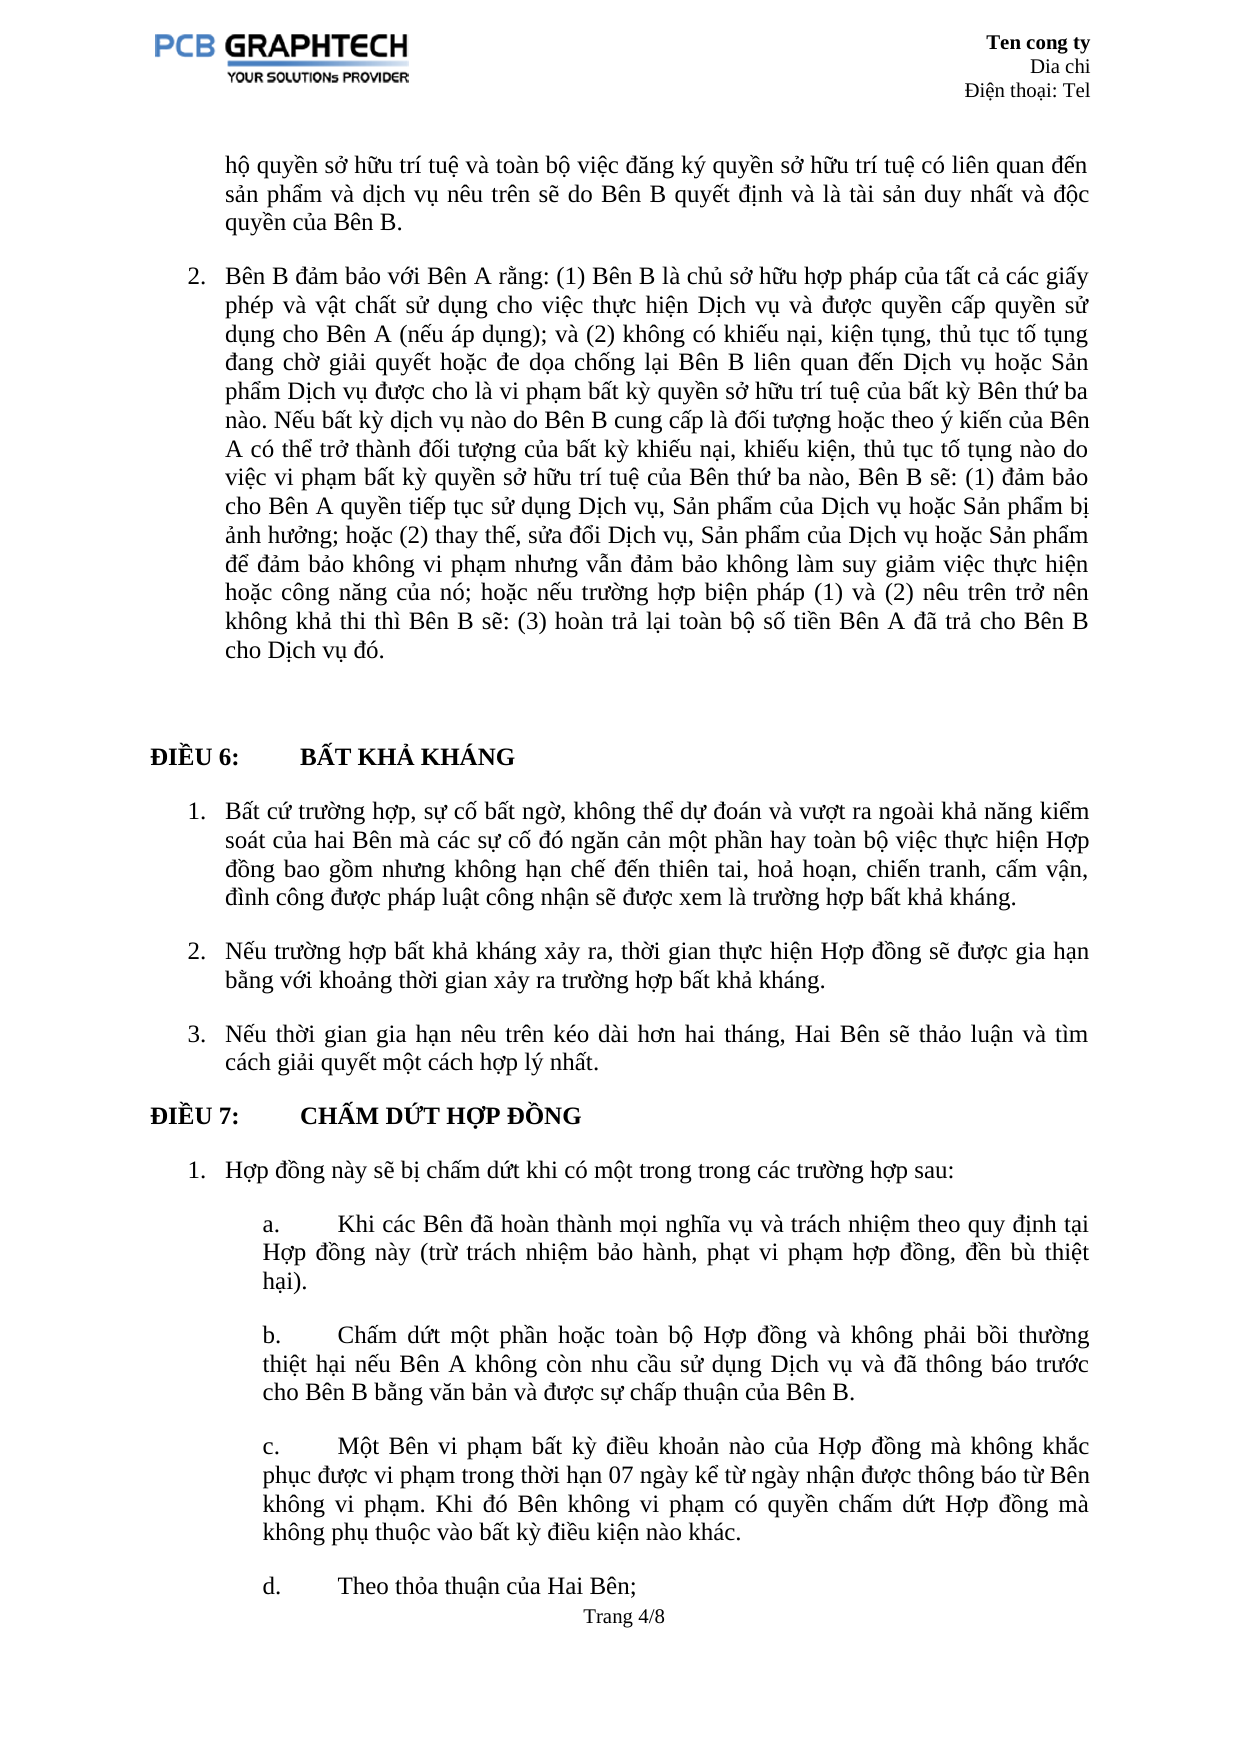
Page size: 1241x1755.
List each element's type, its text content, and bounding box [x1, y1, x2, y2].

list Nếu trường hợp bất khả kháng xảy ra, thời gian thực hiện Hợp đồng sẽ được gia hạn bằng với khoảng thời gian xảy ra trường hợp bất khả kháng. [187, 936, 1090, 994]
list Một Bên vi phạm bất kỳ điều khoản nào của Hợp đồng mà không khắc phục được vi phạm trong thời hạn 07 ngày kể từ ngày nhận được thông báo từ Bên không vi phạm. Khi đó Bên không vi phạm có quyền chấm dứt Hợp đồng mà không phụ thuộc vào bất kỳ điều kiện nào khác. [262, 1431, 1090, 1546]
text ĐIỀU 7: CHẤM DỨT HỢP ĐỒNG [150, 1101, 1090, 1130]
list hộ quyền sở hữu trí tuệ và toàn bộ việc đăng ký quyền sở hữu trí tuệ có liên quan đến sản phẩm và dịch vụ nêu trên sẽ do Bên B quyết định và là tài sản duy nhất và độc quyền của Bên B. [187, 150, 1090, 236]
list Nếu thời gian gia hạn nêu trên kéo dài hơn hai tháng, Hai Bên sẽ thảo luận và tìm cách giải quyết một cách hợp lý nhất. [187, 1019, 1090, 1076]
list Bên B đảm bảo với Bên A rằng: (1) Bên B là chủ sở hữu hợp pháp của tất cả các giấy phép và vật chất sử dụng cho việc thực hiện Dịch vụ và được quyền cấp quyền sử dụng cho Bên A (nếu áp dụng); và (2) không có khiếu nại, kiện tụng, thủ tục tố tụng đang chờ giải quyết hoặc đe dọa chống lại Bên B liên quan đến Dịch vụ hoặc Sản phẩm Dịch vụ được cho là vi phạm bất kỳ quyền sở hữu trí tuệ của bất kỳ Bên thứ ba nào. Nếu bất kỳ dịch vụ nào do Bên B cung cấp là đối tượng hoặc theo ý kiến của Bên A có thể trở thành đối tượng của bất kỳ khiếu nại, khiếu kiện, thủ tục tố tụng nào do việc vi phạm bất kỳ quyền sở hữu trí tuệ của Bên thứ ba nào, Bên B sẽ: (1) đảm bảo cho Bên A quyền tiếp tục sử dụng Dịch vụ, Sản phẩm của Dịch vụ hoặc Sản phẩm bị ảnh hưởng; hoặc (2) thay thế, sửa đổi Dịch vụ, Sản phẩm của Dịch vụ hoặc Sản phẩm để đảm bảo không vi phạm nhưng vẫn đảm bảo không làm suy giảm việc thực hiện hoặc công năng của nó; hoặc nếu trường hợp biện pháp (1) và (2) nêu trên trở nên không khả thi thì Bên B sẽ: (3) hoàn trả lại toàn bộ số tiền Bên A đã trả cho Bên B cho Dịch vụ đó. [187, 261, 1090, 664]
list Chấm dứt một phần hoặc toàn bộ Hợp đồng và không phải bồi thường thiệt hại nếu Bên A không còn nhu cầu sử dụng Dịch vụ và đã thông báo trước cho Bên B bằng văn bản và được sự chấp thuận của Bên B. [262, 1320, 1090, 1406]
list Bất cứ trường hợp, sự cố bất ngờ, không thể dự đoán và vượt ra ngoài khả năng kiểm soát của hai Bên mà các sự cố đó ngăn cản một phần hay toàn bộ việc thực hiện Hợp đồng bao gồm nhưng không hạn chế đến thiên tai, hoả hoạn, chiến tranh, cấm vận, đình công được pháp luật công nhận sẽ được xem là trường hợp bất khả kháng. [187, 796, 1090, 911]
text ĐIỀU 6: BẤT KHẢ KHÁNG [150, 742, 1090, 771]
list Khi các Bên đã hoàn thành mọi nghĩa vụ và trách nhiệm theo quy định tại Hợp đồng này (trừ trách nhiệm bảo hành, phạt vi phạm hợp đồng, đền bù thiệt hại). [262, 1209, 1090, 1295]
list Hợp đồng này sẽ bị chấm dứt khi có một trong trong các trường hợp sau: [187, 1155, 1090, 1184]
list Theo thỏa thuận của Hai Bên; [262, 1571, 1090, 1600]
picture [151, 26, 412, 94]
